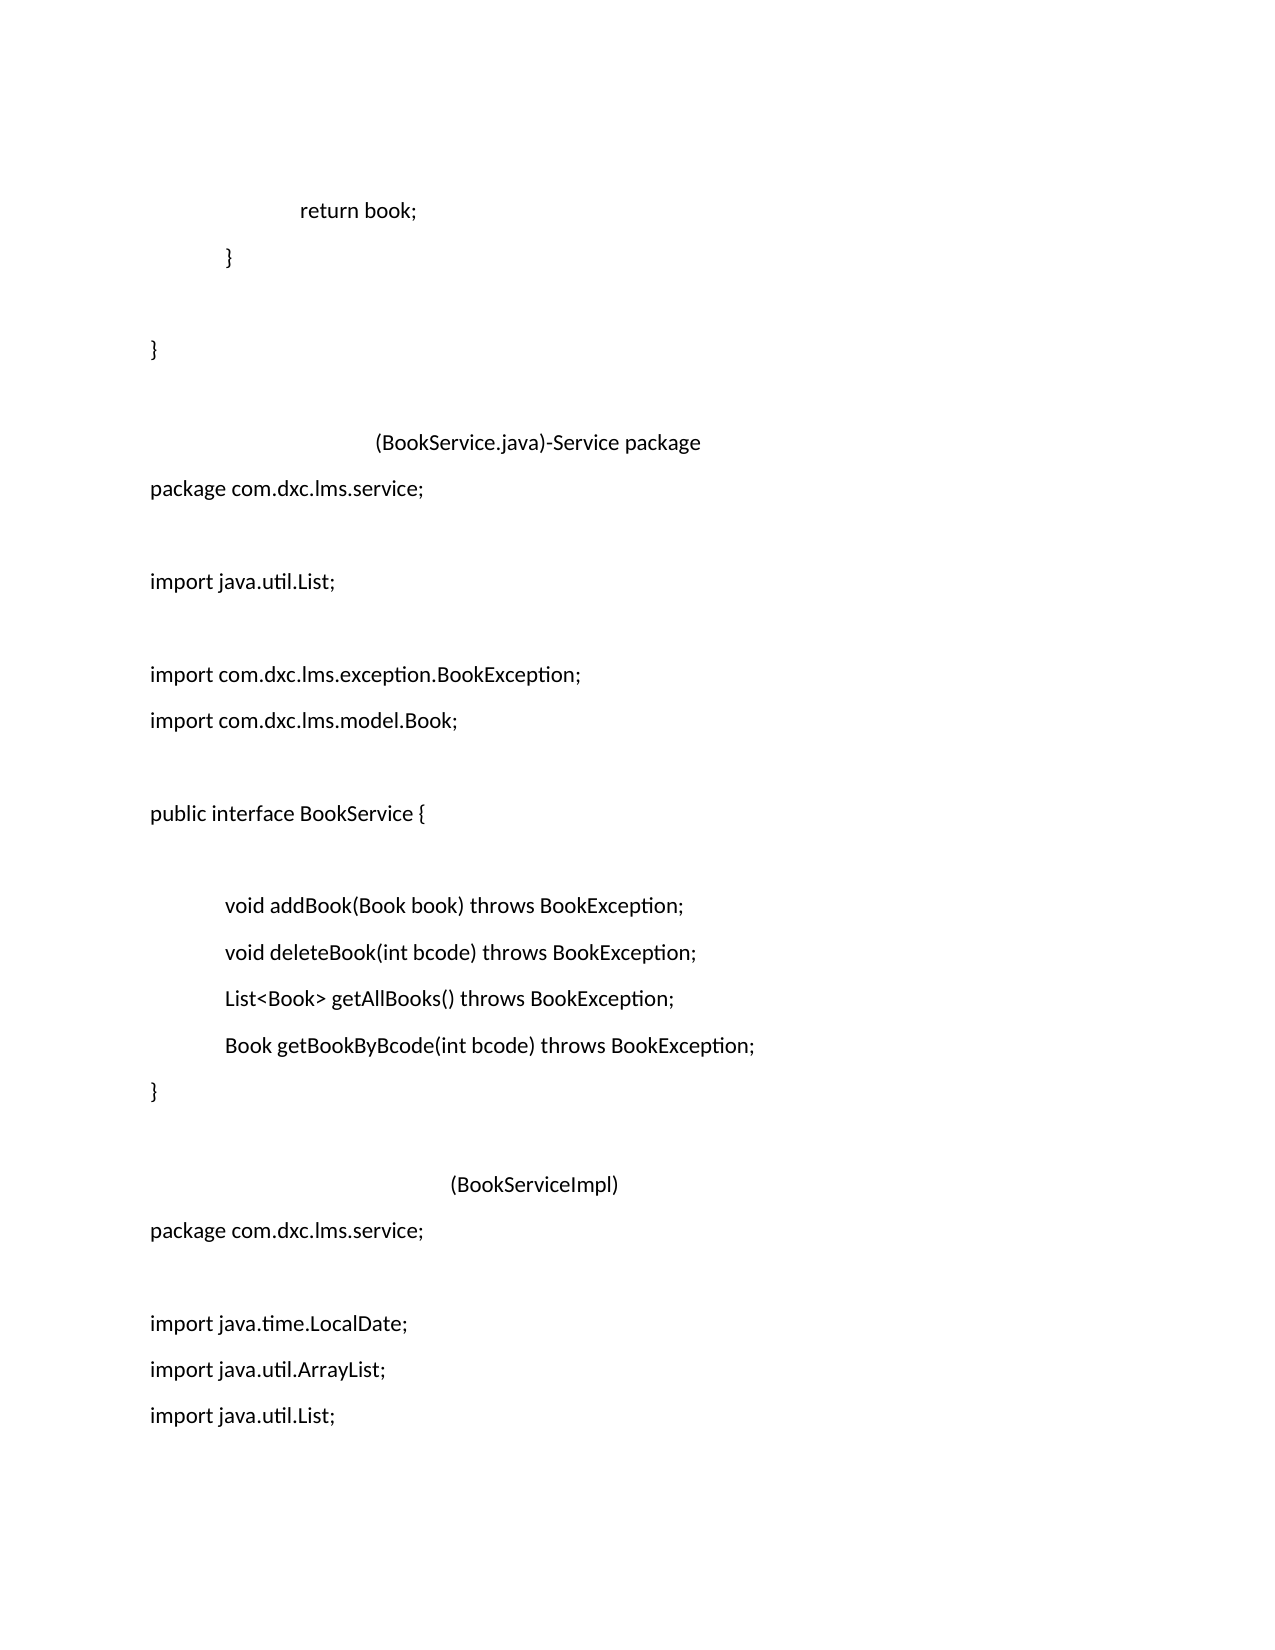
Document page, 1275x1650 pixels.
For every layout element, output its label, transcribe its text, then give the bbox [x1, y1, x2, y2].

text package com.dxc.lms.service; [150, 1216, 1125, 1244]
text package com.dxc.lms.service; [150, 474, 1125, 502]
text } [150, 335, 1125, 363]
text import com.dxc.lms.model.Book; [150, 706, 1125, 734]
text public interface BookService { [150, 799, 1125, 827]
text import java.util.ArrayList; [150, 1355, 1125, 1383]
text void deleteBook(int bcode) throws BookException; [150, 938, 1125, 966]
text (BookService.java)-Service package [300, 428, 1125, 456]
text List<Book> getAllBooks() throws BookException; [150, 984, 1125, 1012]
text } [150, 243, 1125, 271]
text void addBook(Book book) throws BookException; [150, 892, 1125, 920]
text (BookServiceImpl) [375, 1170, 1125, 1198]
text import java.time.LocalDate; [150, 1309, 1125, 1337]
text Book getBookByBcode(int bcode) throws BookException; [150, 1031, 1125, 1059]
text import com.dxc.lms.exception.BookException; [150, 660, 1125, 688]
text import java.util.List; [150, 1402, 1125, 1429]
text import java.util.List; [150, 567, 1125, 595]
text } [150, 1077, 1125, 1105]
text return book; [150, 196, 1125, 224]
